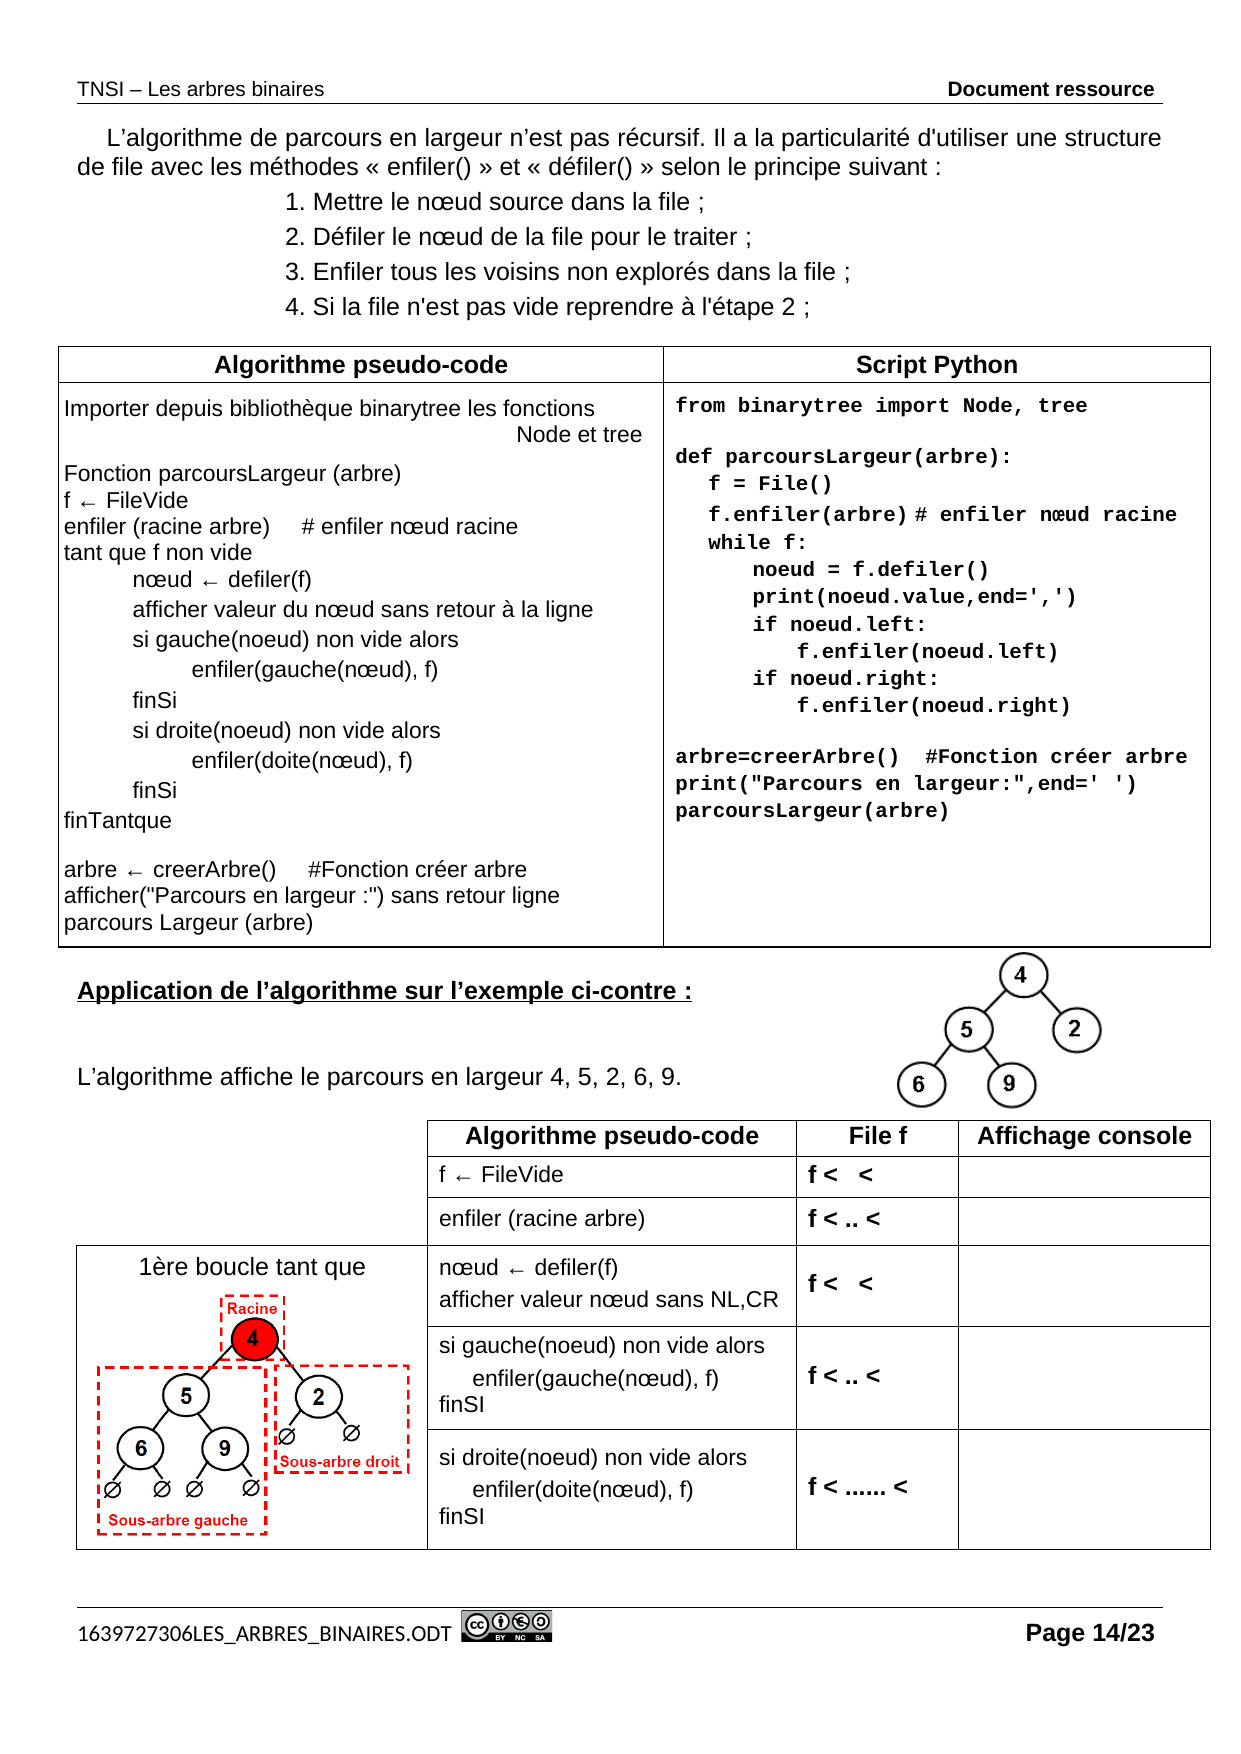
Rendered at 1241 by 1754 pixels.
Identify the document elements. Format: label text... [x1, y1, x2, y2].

text [1105, 976, 1163, 1005]
table_cell [959, 1430, 1210, 1549]
table_header Algorithme pseudo-code [428, 1121, 796, 1156]
table_cell f < .. < [797, 1198, 958, 1245]
table_cell from binarytree import Node, tree def parcoursLargeur(arbre): f = File() f.enfiler(arbre) # enfiler nœud racine while f: noeud = f.defiler() print(noeud.value,end=',') if noeud.left: f.enfiler(noeud.left) if noeud.right: f.enfiler(noeud.right) arbre=creerArbre() #Fonction créer arbre print("Parcours en largeur:",end=' ') parcoursLargeur(arbre) [664, 383, 1210, 946]
table_cell [959, 1198, 1210, 1245]
text Application de l’algorithme sur l’exemple ci-contre : [77, 976, 897, 1005]
table_header Algorithme pseudo-code [59, 347, 663, 382]
table_cell si droite(noeud) non vide alors enfiler(doite(nœud), f) finSI [428, 1430, 796, 1549]
text [1105, 1062, 1163, 1091]
table_header [77, 1120, 427, 1156]
text L’algorithme affiche le parcours en largeur 4, 5, 2, 6, 9. [77, 1062, 897, 1091]
table_header File f [797, 1121, 958, 1156]
table_cell [77, 1156, 427, 1197]
table_cell enfiler (racine arbre) [428, 1198, 796, 1245]
table_cell f < .. < [797, 1327, 958, 1429]
table_cell 1ère boucle tant que [77, 1246, 427, 1549]
table_header Script Python [664, 347, 1210, 382]
list Enfiler tous les voisins non explorés dans la file ; [285, 257, 1163, 286]
picture [897, 952, 1105, 1112]
picture [96, 1293, 411, 1537]
table_cell si gauche(noeud) non vide alors enfiler(gauche(nœud), f) finSI [428, 1327, 796, 1429]
table_cell [959, 1327, 1210, 1429]
table_cell nœud ← defiler(f) afficher valeur nœud sans NL,CR [428, 1246, 796, 1326]
table_cell f < < [797, 1246, 958, 1326]
table_cell f < < [797, 1157, 958, 1197]
table_cell [959, 1246, 1210, 1326]
table_cell f < ...... < [797, 1430, 958, 1549]
list Défiler le nœud de la file pour le traiter ; [285, 222, 1163, 251]
table_cell f ← FileVide [428, 1157, 796, 1197]
table_cell [77, 1197, 427, 1245]
table_cell Importer depuis bibliothèque binarytree les fonctions Node et tree Fonction parcoursLargeur (arbre) f ← FileVide enfiler (racine arbre) # enfiler nœud racine tant que f non vide nœud ← defiler(f) afficher valeur du nœud sans retour à la ligne si gauche(noeud) non vide alors enfiler(gauche(nœud), f) finSi si droite(noeud) non vide alors enfiler(doite(nœud), f) finSi finTantque arbre ← creerArbre() #Fonction créer arbre afficher("Parcours en largeur :") sans retour ligne parcours Largeur (arbre) [59, 383, 663, 946]
text L’algorithme de parcours en largeur n’est pas récursif. Il a la particularité d'utiliser une structure de file avec les méthodes « enfiler() » et « défiler() » selon le principe suivant : [77, 123, 1163, 181]
picture [461, 1610, 553, 1642]
table_header Affichage console [959, 1121, 1210, 1156]
table_cell [959, 1157, 1210, 1197]
list Si la file n'est pas vide reprendre à l'étape 2 ; [285, 292, 1163, 321]
list Mettre le nœud source dans la file ; [285, 187, 1163, 216]
